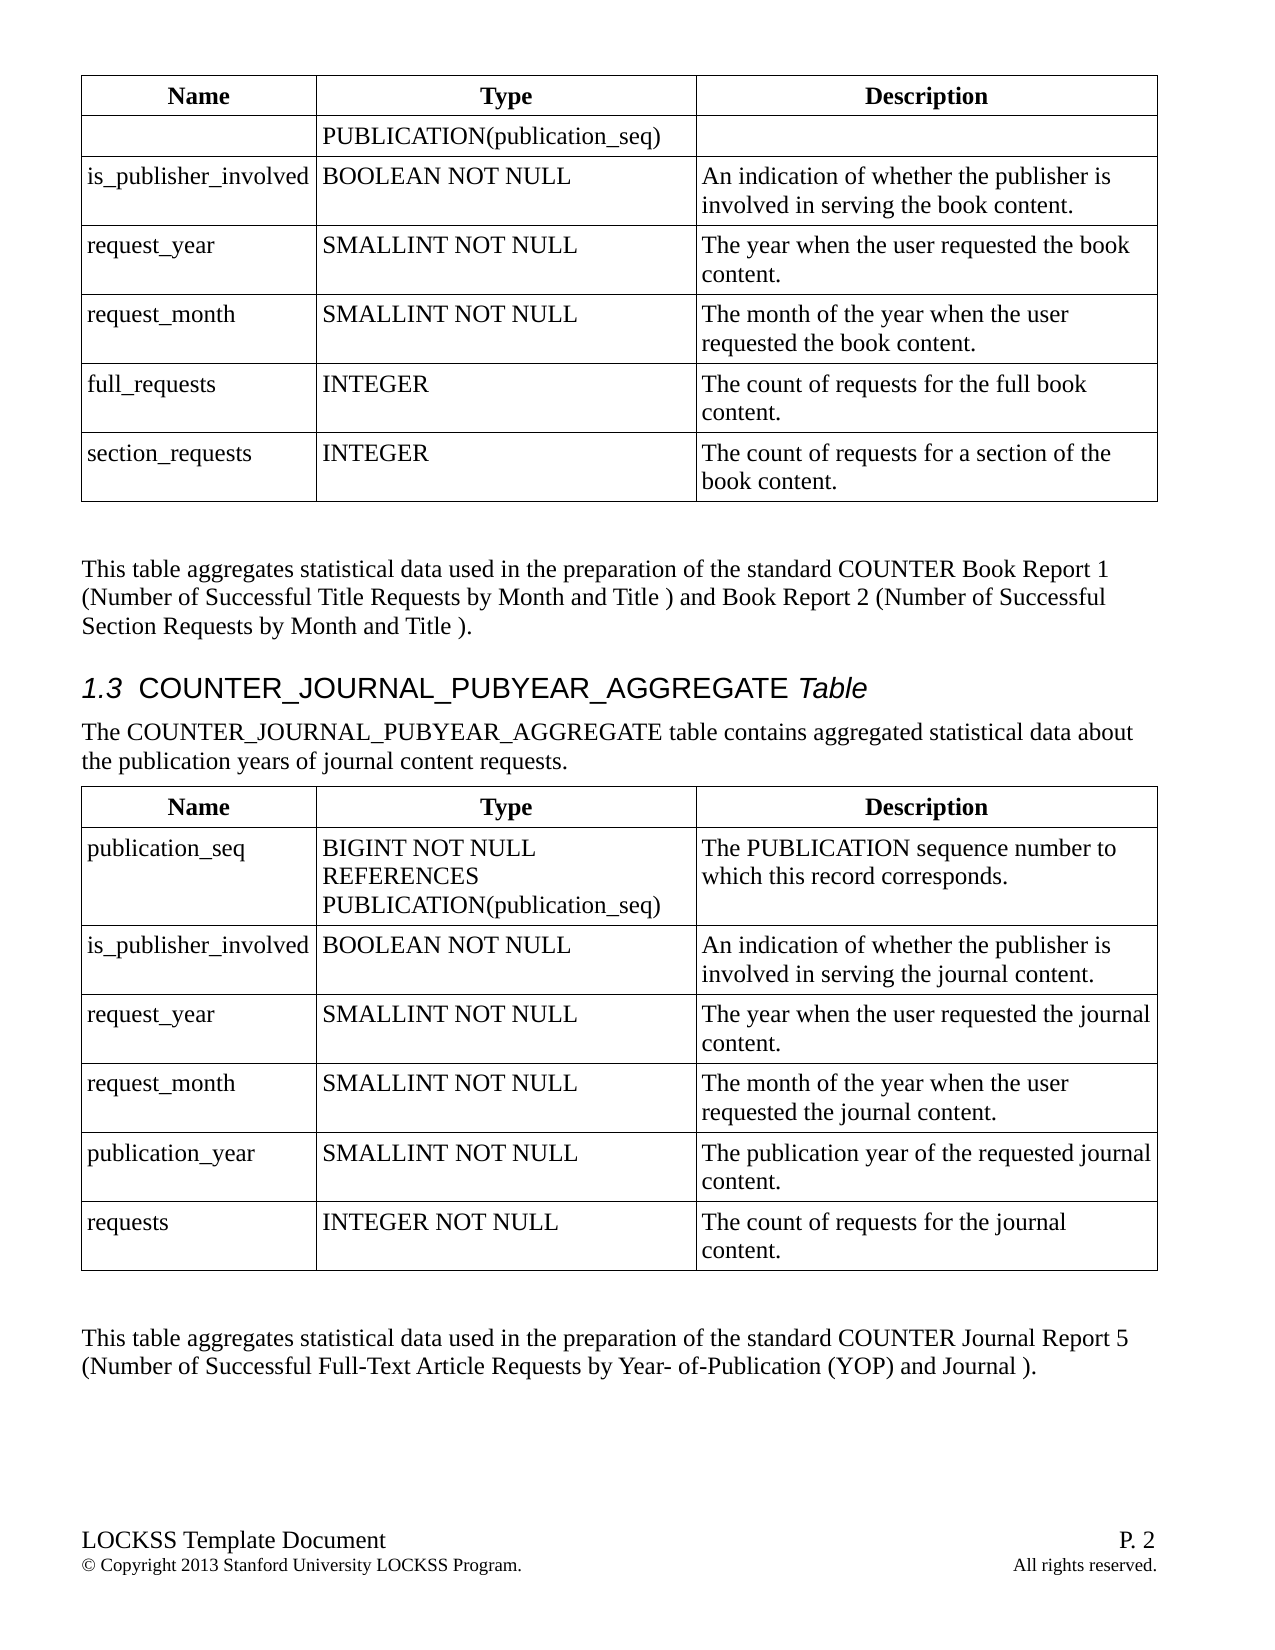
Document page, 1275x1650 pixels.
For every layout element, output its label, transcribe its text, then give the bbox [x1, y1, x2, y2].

table_cell INTEGER NOT NULL [317, 1202, 696, 1270]
table_header Name [82, 76, 316, 115]
table_cell [82, 116, 316, 156]
table_cell An indication of whether the publisher is involved in serving the book content. [697, 157, 1157, 225]
table_cell The year when the user requested the journal content. [697, 995, 1157, 1063]
text This table aggregates statistical data used in the preparation of the standard COUNTER Journal Report 5 (Number of Successful Full-Text Article Requests by Year- of-Publication (YOP) and Journal ). [81, 1323, 1157, 1380]
table_header Description [697, 76, 1157, 115]
table_cell request_year [82, 995, 316, 1063]
table_header Type [317, 787, 696, 827]
table_cell is_publisher_involved [82, 926, 316, 994]
table_cell requests [82, 1202, 316, 1270]
table_cell An indication of whether the publisher is involved in serving the journal content. [697, 926, 1157, 994]
table_cell SMALLINT NOT NULL [317, 226, 696, 294]
table_header Description [697, 787, 1157, 827]
table_cell PUBLICATION(publication_seq) [317, 116, 696, 156]
subtitle COUNTER_JOURNAL_PUBYEAR_AGGREGATE Table [81, 671, 1157, 705]
table_cell SMALLINT NOT NULL [317, 1133, 696, 1201]
table_cell SMALLINT NOT NULL [317, 995, 696, 1063]
table_cell publication_year [82, 1133, 316, 1201]
table_cell The count of requests for a section of the book content. [697, 433, 1157, 501]
table_cell BOOLEAN NOT NULL [317, 157, 696, 225]
table_cell request_month [82, 295, 316, 363]
table_header Name [82, 787, 316, 827]
table_cell The count of requests for the journal content. [697, 1202, 1157, 1270]
table_cell INTEGER [317, 364, 696, 432]
table_cell request_month [82, 1064, 316, 1132]
table_cell The year when the user requested the book content. [697, 226, 1157, 294]
table_cell SMALLINT NOT NULL [317, 1064, 696, 1132]
table_header Type [317, 76, 696, 115]
table_cell publication_seq [82, 828, 316, 924]
table_cell is_publisher_involved [82, 157, 316, 225]
table_cell [697, 116, 1157, 156]
table_cell section_requests [82, 433, 316, 501]
table_cell The PUBLICATION sequence number to which this record corresponds. [697, 828, 1157, 924]
table_cell BOOLEAN NOT NULL [317, 926, 696, 994]
table_cell INTEGER [317, 433, 696, 501]
table_cell SMALLINT NOT NULL [317, 295, 696, 363]
table_cell The count of requests for the full book content. [697, 364, 1157, 432]
text This table aggregates statistical data used in the preparation of the standard COUNTER Book Report 1 (Number of Successful Title Requests by Month and Title ) and Book Report 2 (Number of Successful Section Requests by Month and Title ). [81, 554, 1157, 640]
table_cell request_year [82, 226, 316, 294]
table_cell BIGINT NOT NULL REFERENCES PUBLICATION(publication_seq) [317, 828, 696, 924]
table_cell The month of the year when the user requested the journal content. [697, 1064, 1157, 1132]
table_cell full_requests [82, 364, 316, 432]
table_cell The publication year of the requested journal content. [697, 1133, 1157, 1201]
table_cell The month of the year when the user requested the book content. [697, 295, 1157, 363]
text The COUNTER_JOURNAL_PUBYEAR_AGGREGATE table contains aggregated statistical data about the publication years of journal content requests. [81, 717, 1157, 774]
